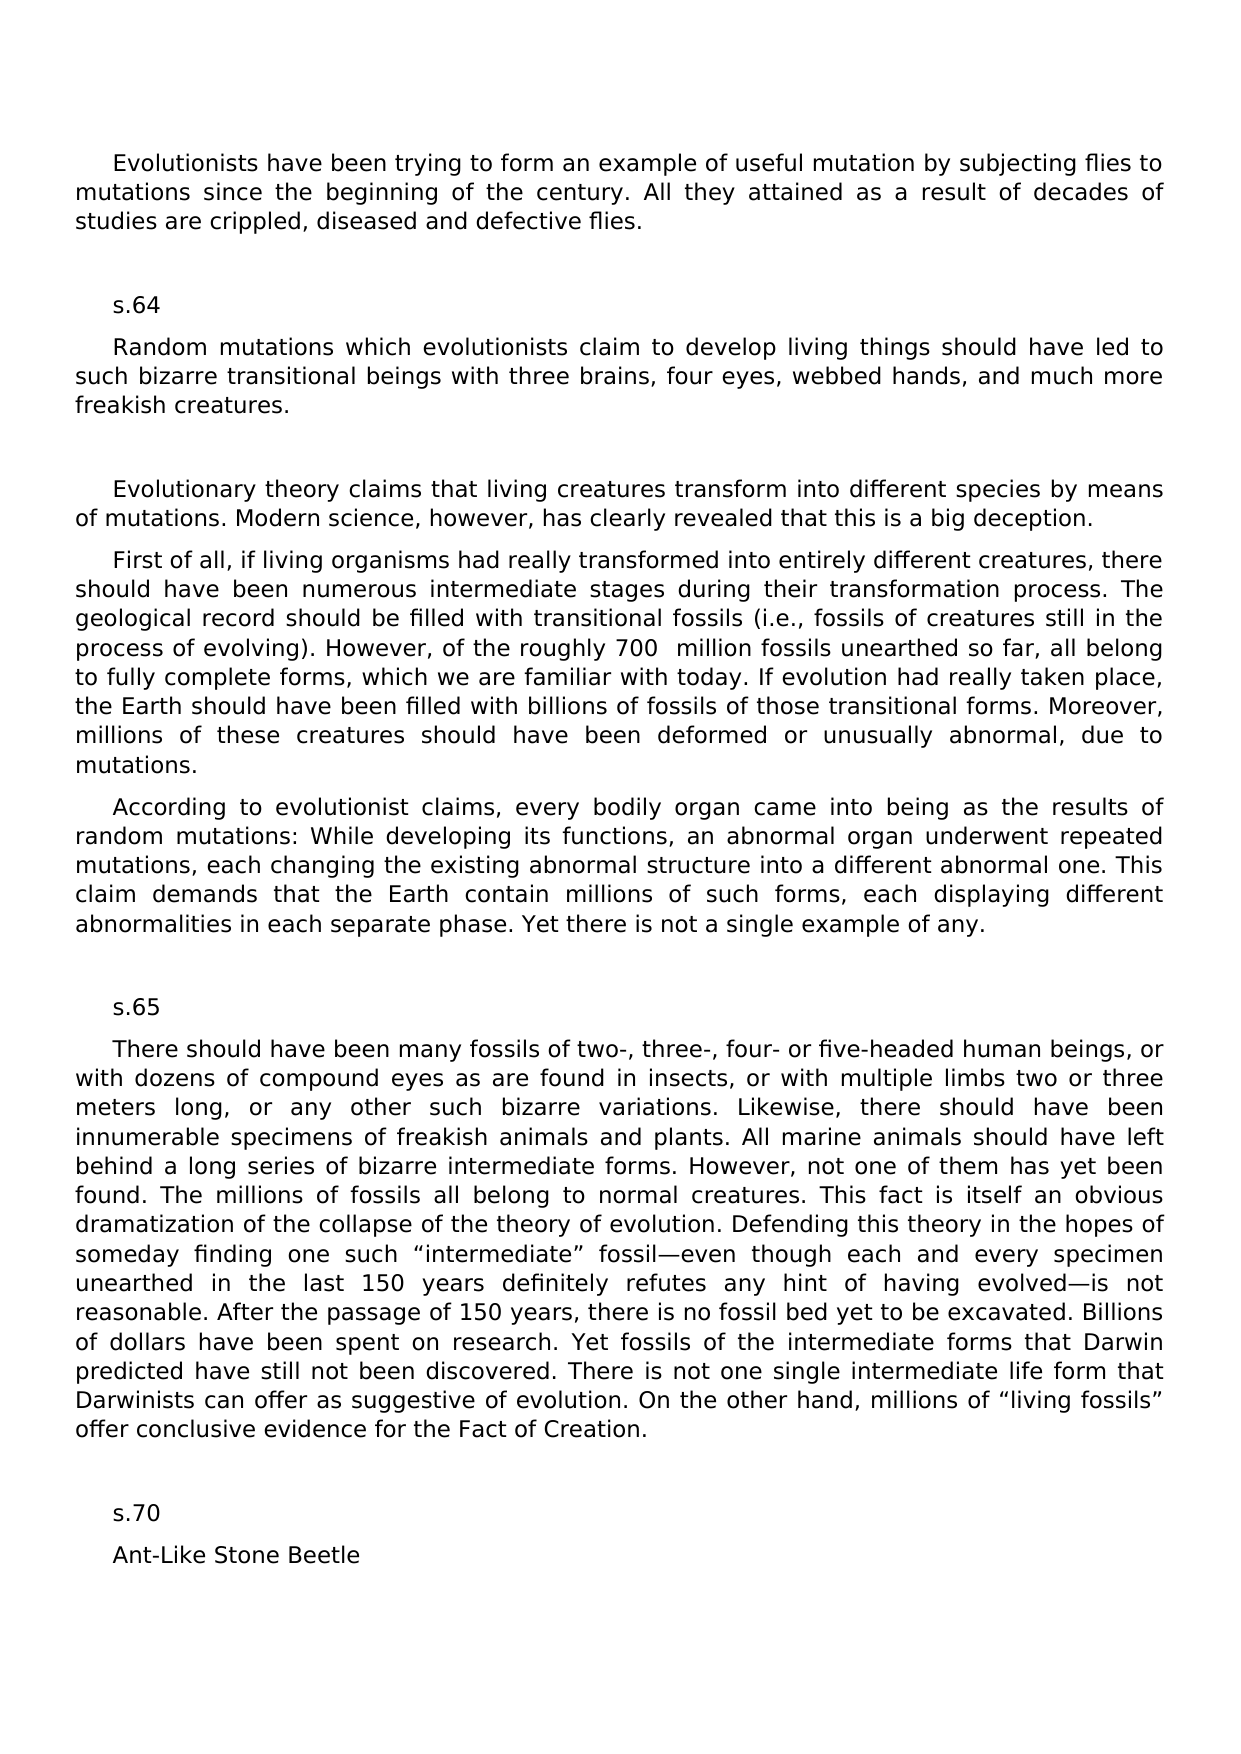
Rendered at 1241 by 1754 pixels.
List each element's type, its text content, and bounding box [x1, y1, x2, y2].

text First of all, if living organisms had really transformed into entirely different creatures, there should have been numerous intermediate stages during their transformation process. The geological record should be filled with transitional fossils (i.e., fossils of creatures still in the process of evolving). However, of the roughly 700 million fossils unearthed so far, all belong to fully complete forms, which we are familiar with today. If evolution had really taken place, the Earth should have been filled with billions of fossils of those transitional forms. Moreover, millions of these creatures should have been deformed or unusually abnormal, due to mutations. [75, 547, 1165, 778]
text s.65 [75, 994, 1165, 1021]
text Random mutations which evolutionists claim to develop living things should have led to such bizarre transitional beings with three brains, four eyes, webbed hands, and much more freakish creatures. [75, 334, 1165, 419]
text s.70 [75, 1500, 1165, 1527]
text According to evolutionist claims, every bodily organ came into being as the results of random mutations: While developing its functions, an abnormal organ underwent repeated mutations, each changing the existing abnormal structure into a different abnormal one. This claim demands that the Earth contain millions of such forms, each displaying different abnormalities in each separate phase. Yet there is not a single example of any. [75, 794, 1165, 937]
text There should have been many fossils of two-, three-, four- or five-headed human beings, or with dozens of compound eyes as are found in insects, or with multiple limbs two or three meters long, or any other such bizarre variations. Likewise, there should have been innumerable specimens of freakish animals and plants. All marine animals should have left behind a long series of bizarre intermediate forms. However, not one of them has yet been found. The millions of fossils all belong to normal creatures. This fact is itself an obvious dramatization of the collapse of the theory of evolution. Defending this theory in the hopes of someday finding one such “intermediate” fossil—even though each and every specimen unearthed in the last 150 years definitely refutes any hint of having evolved—is not reasonable. After the passage of 150 years, there is no fossil bed yet to be excavated. Billions of dollars have been spent on research. Yet fossils of the intermediate forms that Darwin predicted have still not been discovered. There is not one single intermediate life form that Darwinists can offer as suggestive of evolution. On the other hand, millions of “living fossils” offer conclusive evidence for the Fact of Creation. [75, 1036, 1165, 1443]
text Ant-Like Stone Beetle [75, 1542, 1165, 1568]
text Evolutionists have been trying to form an example of useful mutation by subjecting flies to mutations since the beginning of the century. All they attained as a result of decades of studies are crippled, diseased and defective flies. [75, 150, 1165, 235]
text s.64 [75, 292, 1165, 319]
text Evolutionary theory claims that living creatures transform into different species by means of mutations. Modern science, however, has clearly revealed that this is a big deception. [75, 476, 1165, 532]
